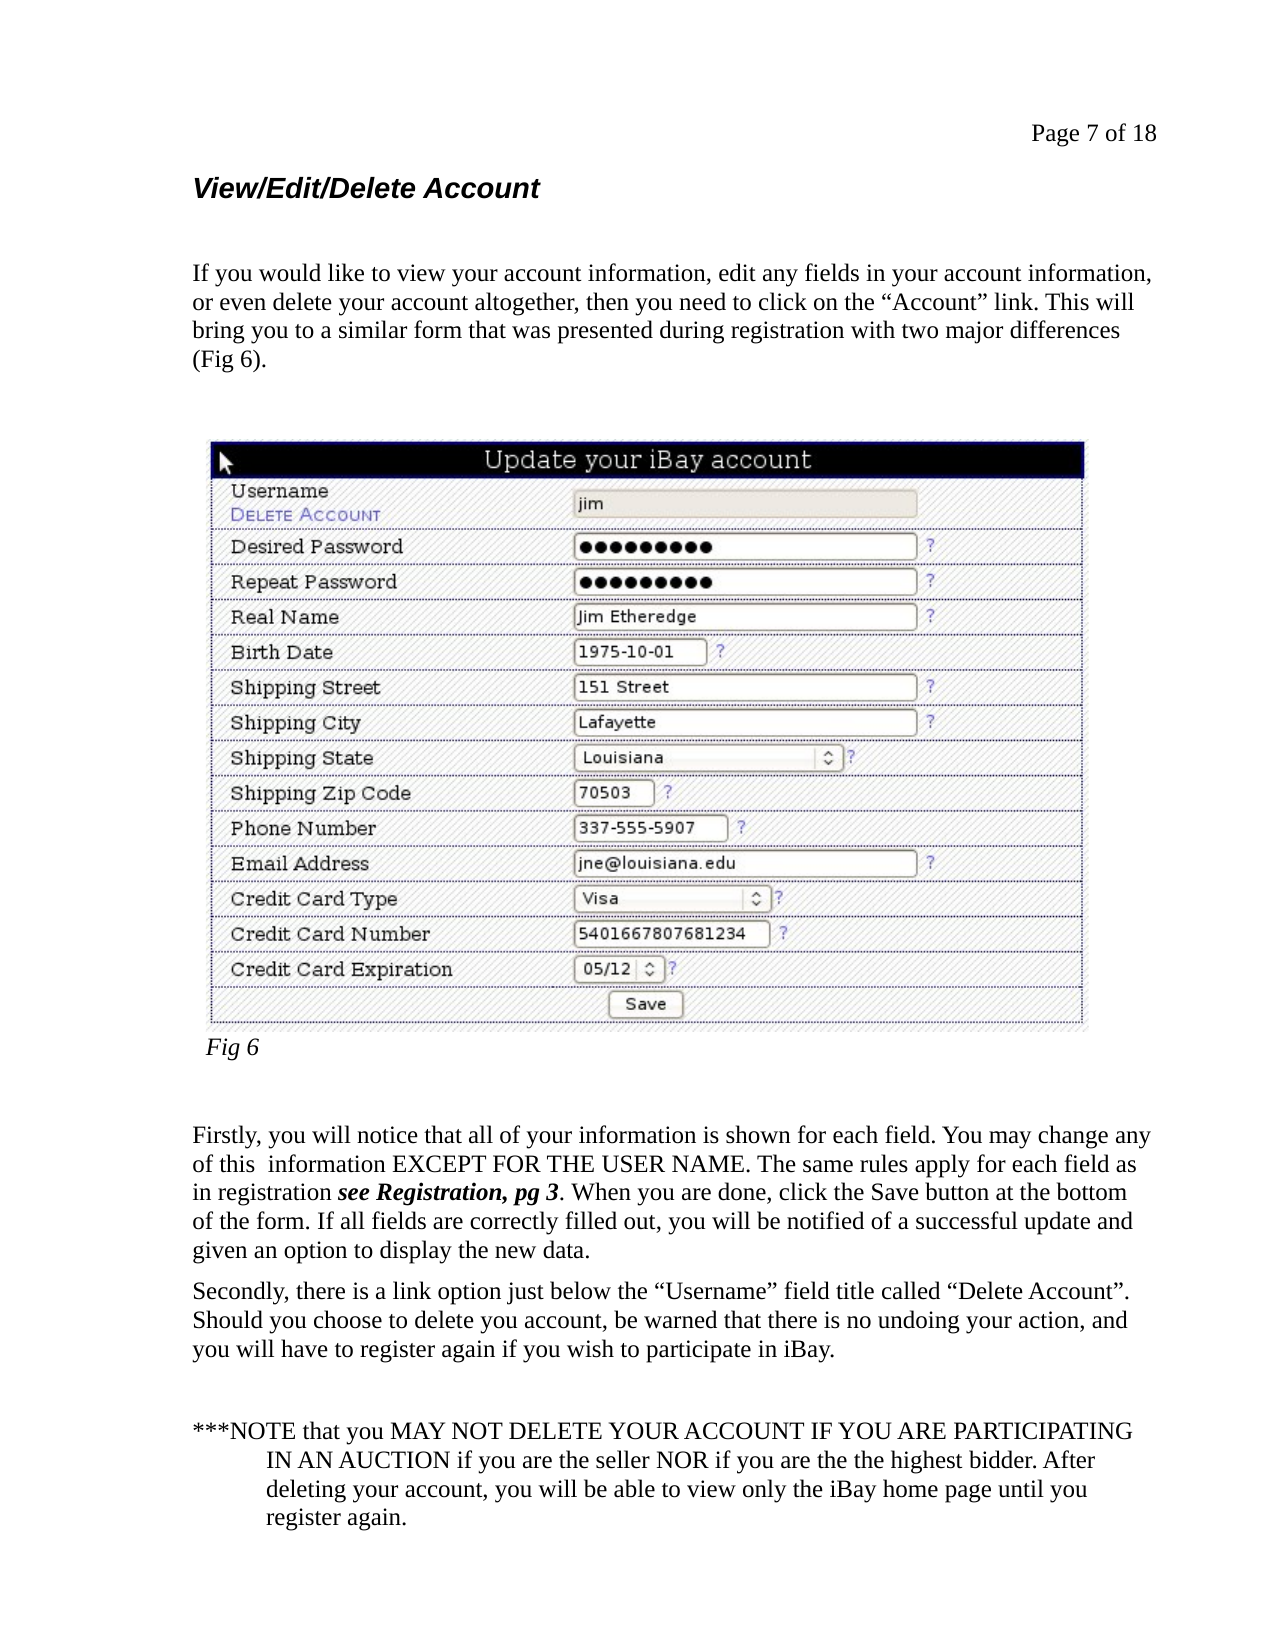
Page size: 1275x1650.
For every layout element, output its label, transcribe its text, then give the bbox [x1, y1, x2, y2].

subtitle View/Edit/Delete Account [118, 171, 1157, 204]
text ***NOTE that you MAY NOT DELETE YOUR ACCOUNT IF YOU ARE PARTICIPATING IN AN AUCTION if you are the seller NOR if you are the the highest bidder. After deleting your account, you will be able to view only the iBay home page until you register again. [118, 1416, 1157, 1531]
text Secondly, there is a link option just below the “Username” field title called “Delete Account”. Should you choose to delete you account, be warned that there is no undoing your action, and you will have to register again if you wish to participate in iBay. [118, 1276, 1157, 1362]
text Fig 6 [206, 1032, 1088, 1061]
text If you would like to view your account information, edit any fields in your account information, or even delete your account altogether, then you need to click on the “Account” link. This will bring you to a similar form that was presented during registration with two major differences (Fig 6). [118, 258, 1157, 373]
picture [205, 439, 1089, 1032]
text Firstly, you will notice that all of your information is shown for each field. You may change any of this information EXCEPT FOR THE USER NAME. The same rules apply for each field as in registration see Registration, pg 3. When you are done, click the Save button at the bottom of the form. If all fields are correctly filled out, you will be notified of a successful update and given an option to display the new data. [118, 1120, 1157, 1264]
